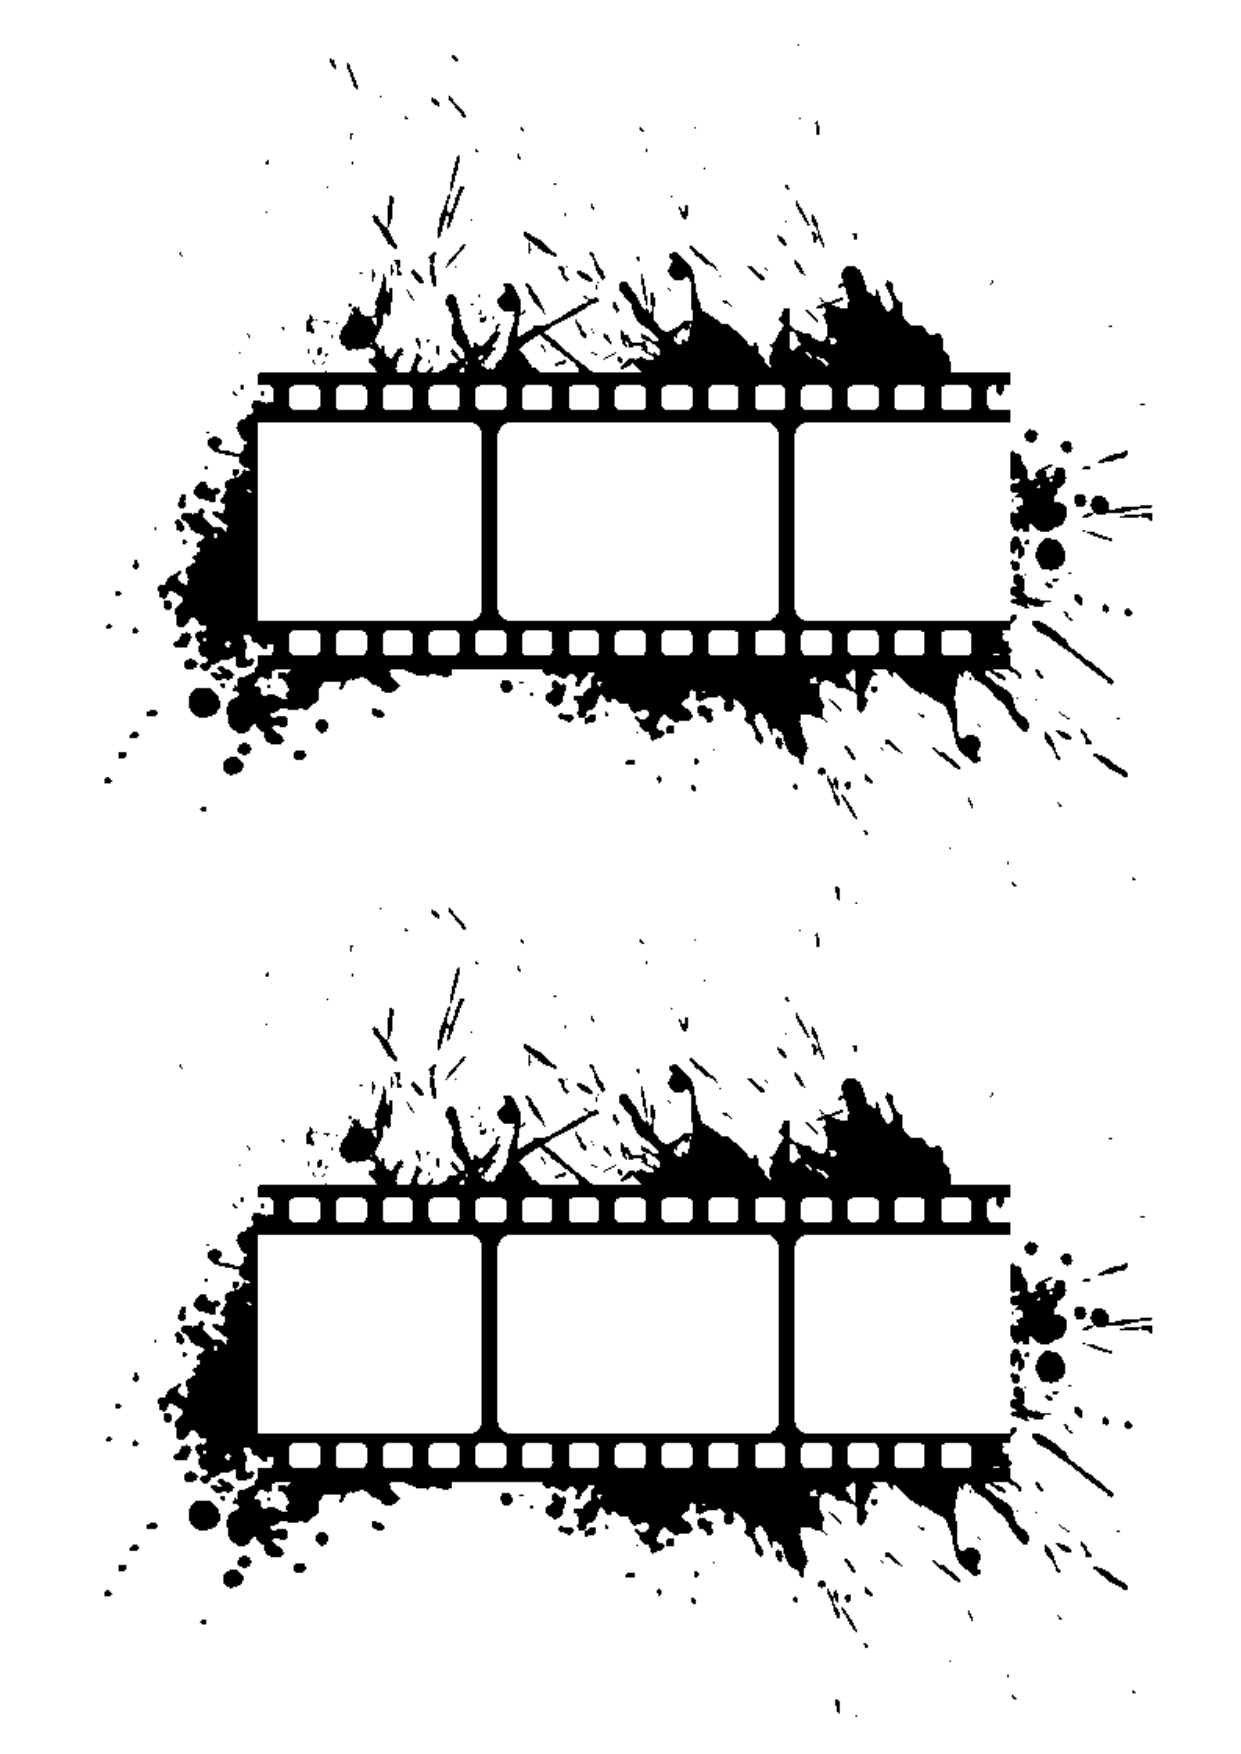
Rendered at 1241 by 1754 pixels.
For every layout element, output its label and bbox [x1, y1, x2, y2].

picture [87, 32, 1153, 1717]
